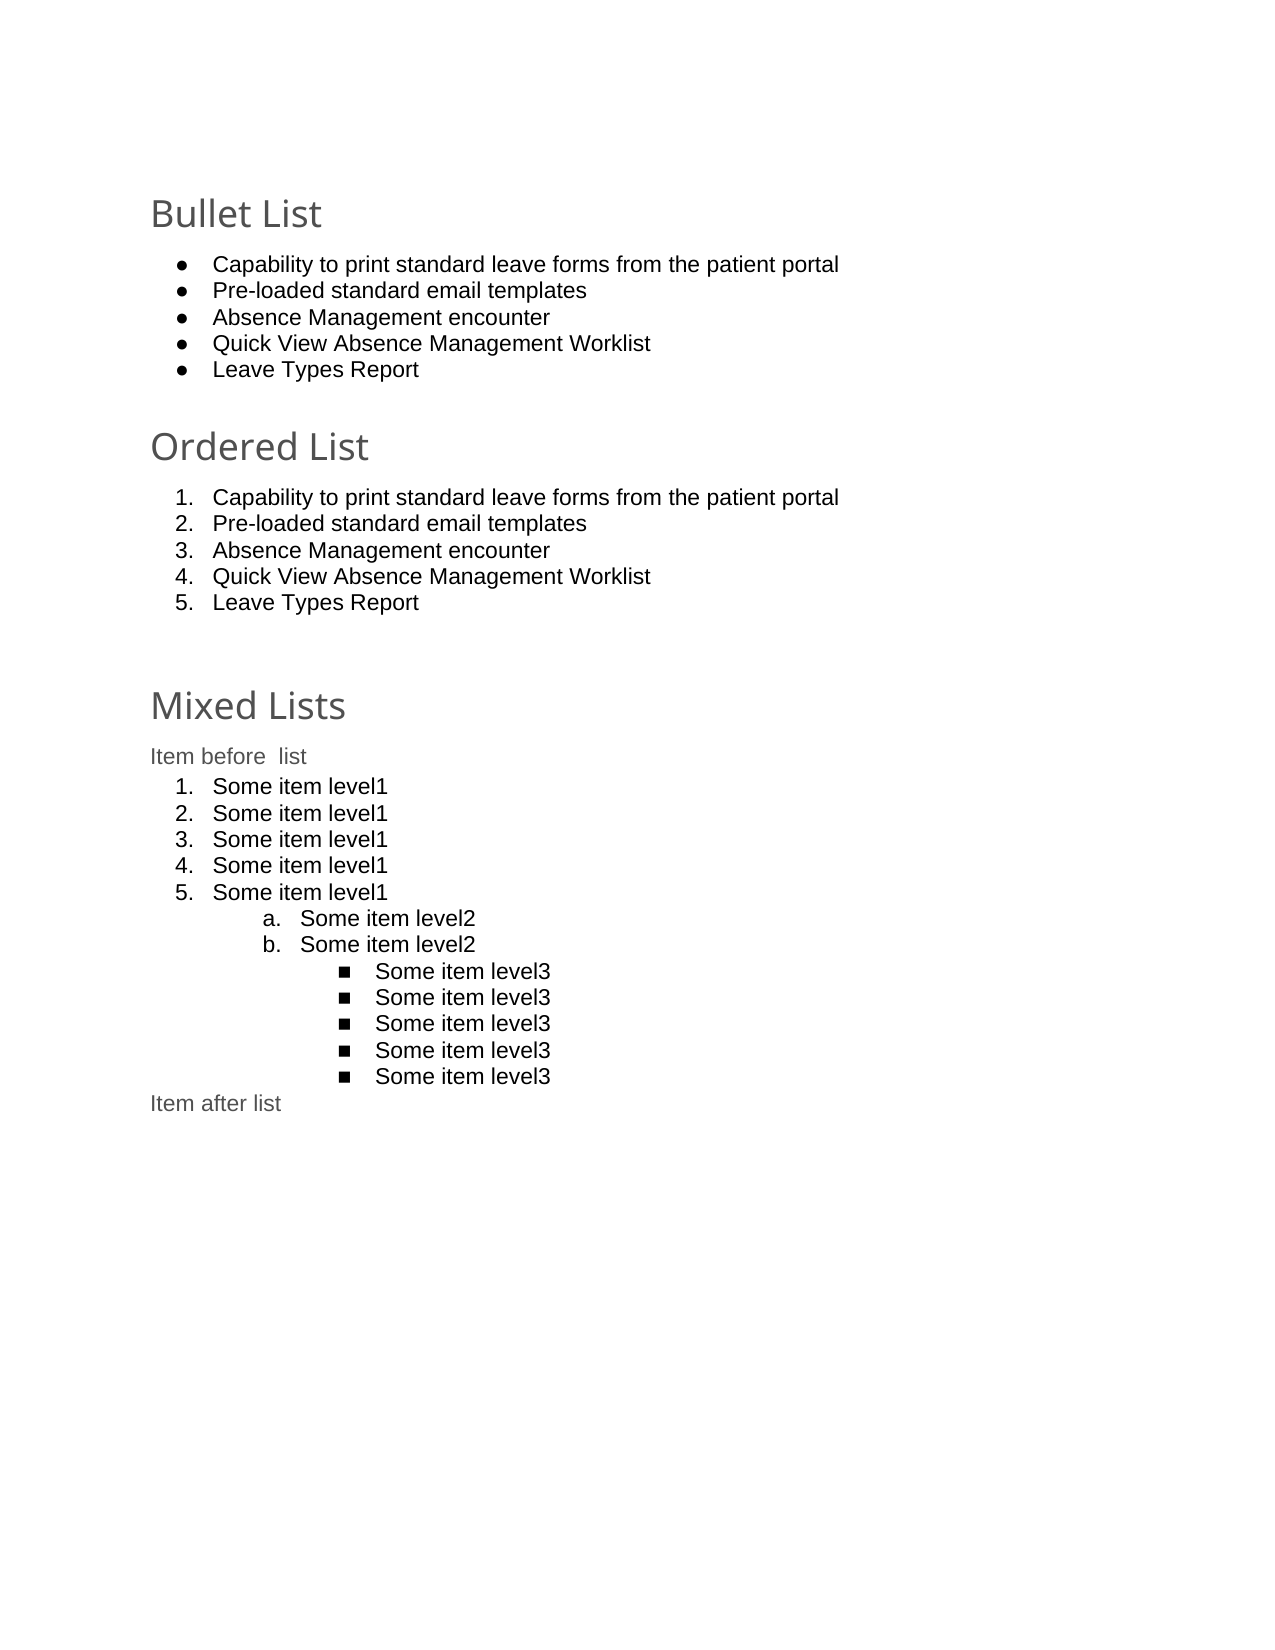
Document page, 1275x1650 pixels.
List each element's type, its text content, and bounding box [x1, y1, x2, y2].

list Some item level3 [337, 1037, 1125, 1063]
list Absence Management encounter [175, 537, 1125, 563]
list Leave Types Report [175, 356, 1125, 383]
list Some item level1 [175, 826, 1125, 852]
list Some item level3 [337, 1063, 1125, 1089]
subtitle Mixed Lists [150, 679, 1125, 731]
list Some item level1 [175, 852, 1125, 879]
list Leave Types Report [175, 589, 1125, 616]
list Some item level3 [337, 984, 1125, 1010]
list Quick View Absence Management Worklist [175, 330, 1125, 356]
list Capability to print standard leave forms from the patient portal [175, 484, 1125, 510]
text Item before list [150, 743, 1125, 769]
list Quick View Absence Management Worklist [175, 563, 1125, 589]
list Pre-loaded standard email templates [175, 277, 1125, 304]
list Some item level2 [262, 905, 1125, 931]
list Some item level1 [175, 773, 1125, 799]
list Some item level1 [175, 879, 1125, 905]
text Item after list [150, 1089, 1125, 1116]
subtitle Bullet List [150, 187, 1125, 238]
list Capability to print standard leave forms from the patient portal [175, 251, 1125, 277]
list Absence Management encounter [175, 304, 1125, 330]
list Some item level1 [175, 799, 1125, 826]
list Some item level3 [337, 958, 1125, 984]
subtitle Ordered List [150, 420, 1125, 471]
list Pre-loaded standard email templates [175, 510, 1125, 537]
list Some item level3 [337, 1010, 1125, 1037]
list Some item level2 [262, 931, 1125, 958]
